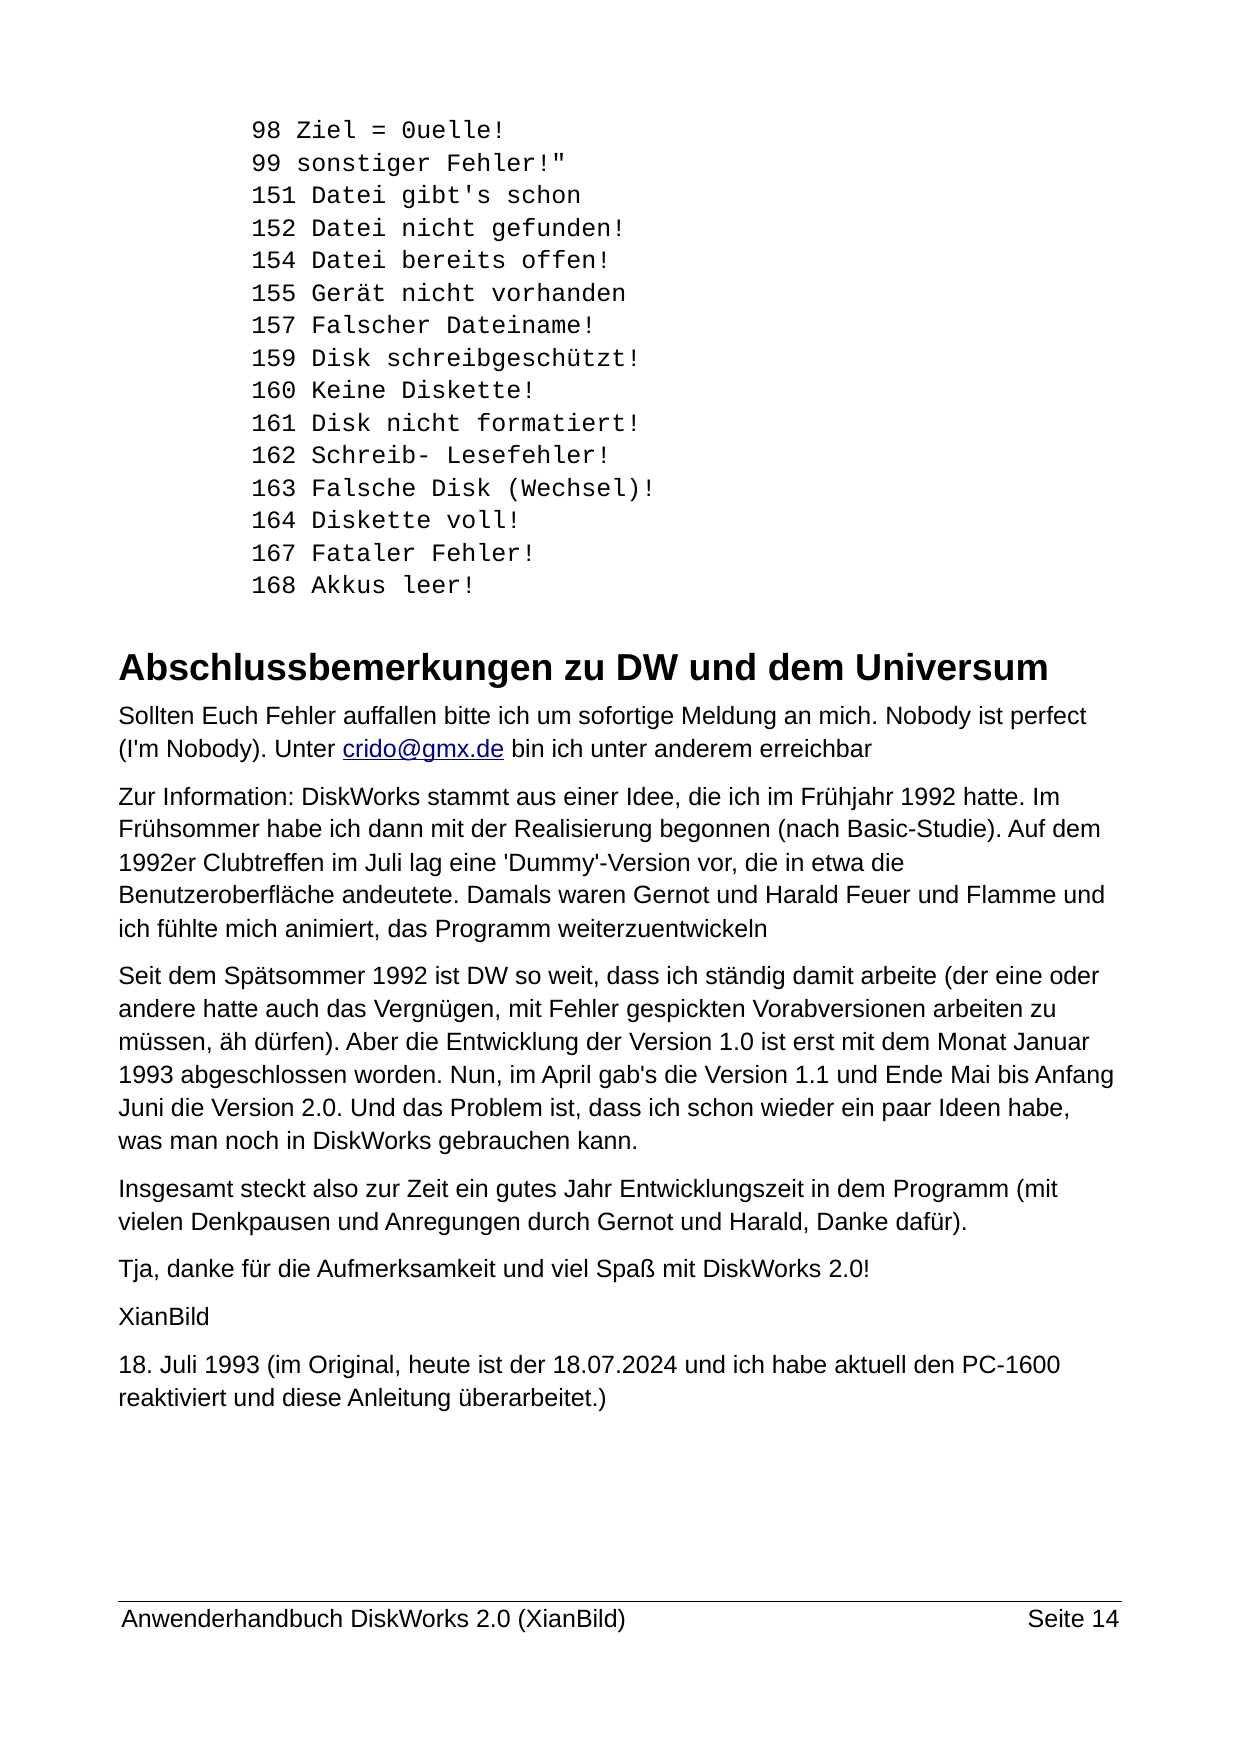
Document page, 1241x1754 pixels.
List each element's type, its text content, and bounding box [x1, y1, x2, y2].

text 152 Datei nicht gefunden! [236, 216, 1122, 244]
text Seit dem Spätsommer 1992 ist DW so weit, dass ich ständig damit arbeite (der eine oder andere hatte auch das Vergnügen, mit Fehler gespickten Vorabversionen arbeiten zu müssen, äh dürfen). Aber die Entwicklung der Version 1.0 ist erst mit dem Monat Januar 1993 abgeschlossen worden. Nun, im April gab's die Version 1.1 und Ende Mai bis Anfang Juni die Version 2.0. Und das Problem ist, dass ich schon wieder ein paar Ideen habe, was man noch in DiskWorks gebrauchen kann. [118, 961, 1122, 1155]
text 160 Keine Diskette! [236, 378, 1122, 406]
text Insgesamt steckt also zur Zeit ein gutes Jahr Entwicklungszeit in dem Programm (mit vielen Denkpausen und Anregungen durch Gernot und Harald, Danke dafür). [118, 1174, 1122, 1236]
text 98 Ziel = 0uelle! [236, 118, 1122, 146]
text 18. Juli 1993 (im Original, heute ist der 18.07.2024 und ich habe aktuell den PC-1600 reaktiviert und diese Anleitung überarbeitet.) [118, 1350, 1122, 1411]
text 154 Datei bereits offen! [236, 248, 1122, 276]
text 159 Disk schreibgeschützt! [236, 346, 1122, 374]
text 155 Gerät nicht vorhanden [236, 281, 1122, 309]
text 162 Schreib- Lesefehler! [236, 443, 1122, 471]
text 99 sonstiger Fehler!" [236, 151, 1122, 179]
text Sollten Euch Fehler auffallen bitte ich um sofortige Meldung an mich. Nobody ist perfect (I'm Nobody). Unter crido@gmx.de bin ich unter anderem erreichbar [118, 701, 1122, 763]
text 164 Diskette voll! [236, 508, 1122, 536]
text 168 Akkus leer! [236, 573, 1122, 601]
text Zur Information: DiskWorks stammt aus einer Idee, die ich im Frühjahr 1992 hatte. Im Frühsommer habe ich dann mit der Realisierung begonnen (nach Basic-Studie). Auf dem 1992er Clubtreffen im Juli lag eine 'Dummy'-Version vor, die in etwa die Benutzeroberfläche andeutete. Damals waren Gernot und Harald Feuer und Flamme und ich fühlte mich animiert, das Programm weiterzuentwickeln [118, 781, 1122, 942]
text XianBild [118, 1302, 1122, 1331]
text Tja, danke für die Aufmerksamkeit und viel Spaß mit DiskWorks 2.0! [118, 1254, 1122, 1283]
text 157 Falscher Dateiname! [236, 313, 1122, 341]
text 151 Datei gibt's schon [236, 183, 1122, 211]
text 161 Disk nicht formatiert! [236, 411, 1122, 439]
text 167 Fataler Fehler! [236, 541, 1122, 569]
subtitle Abschlussbemerkungen zu DW und dem Universum [118, 645, 1122, 688]
text 163 Falsche Disk (Wechsel)! [236, 476, 1122, 504]
